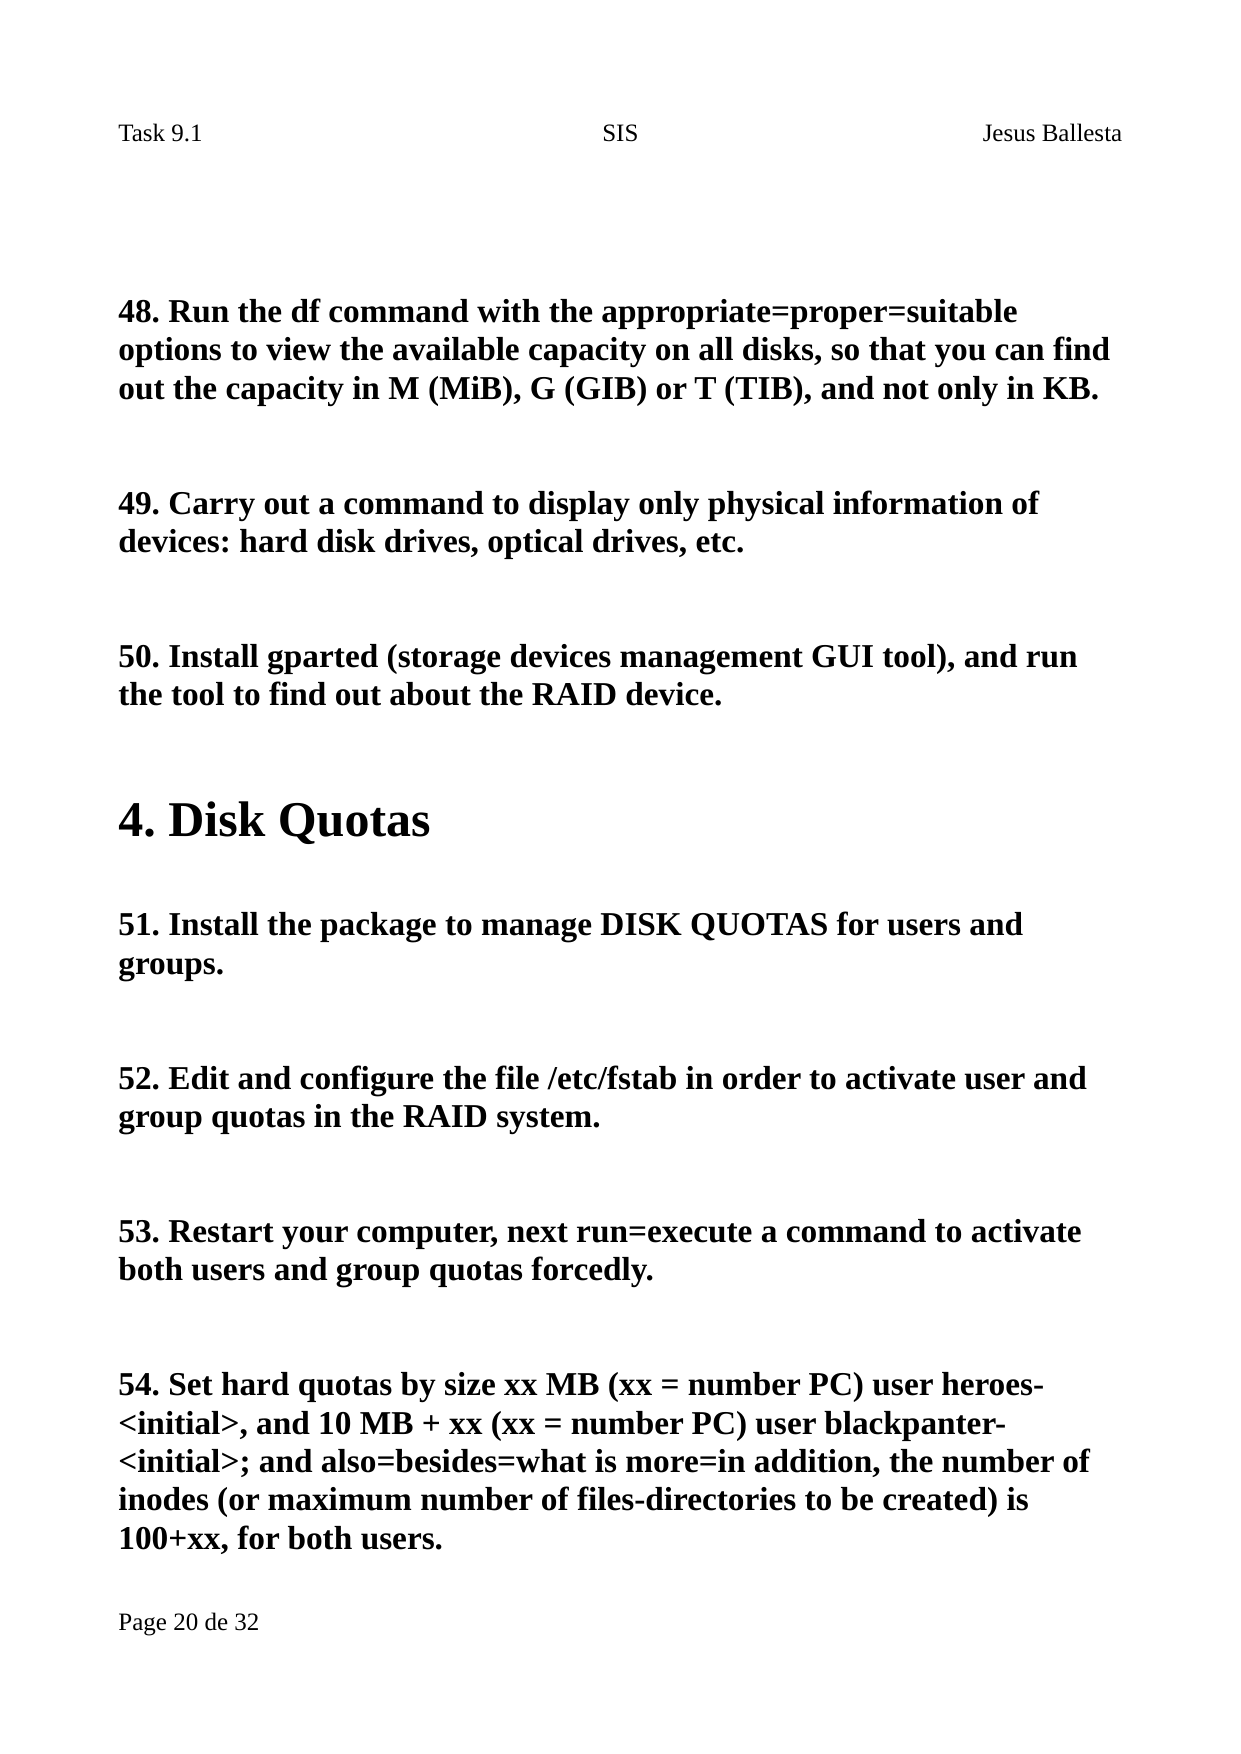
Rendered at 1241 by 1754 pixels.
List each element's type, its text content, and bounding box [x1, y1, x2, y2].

text 52. Edit and configure the file /etc/fstab in order to activate user and group quotas in the RAID system. [118, 1058, 1122, 1135]
text 4. Disk Quotas [118, 790, 1122, 847]
text 54. Set hard quotas by size xx MB (xx = number PC) user heroes-<initial>, and 10 MB + xx (xx = number PC) user blackpanter-<initial>; and also=besides=what is more=in addition, the number of inodes (or maximum number of files-directories to be created) is 100+xx, for both users. [118, 1365, 1122, 1556]
text 53. Restart your computer, next run=execute a command to activate both users and group quotas forcedly. [118, 1211, 1122, 1288]
text 49. Carry out a command to display only physical information of devices: hard disk drives, optical drives, etc. [118, 483, 1122, 560]
text 48. Run the df command with the appropriate=proper=suitable options to view the available capacity on all disks, so that you can find out the capacity in M (MiB), G (GIB) or T (TIB), and not only in KB. [118, 291, 1122, 406]
text 51. Install the package to manage DISK QUOTAS for users and groups. [118, 905, 1122, 981]
text 50. Install gparted (storage devices management GUI tool), and run the tool to find out about the RAID device. [118, 636, 1122, 713]
